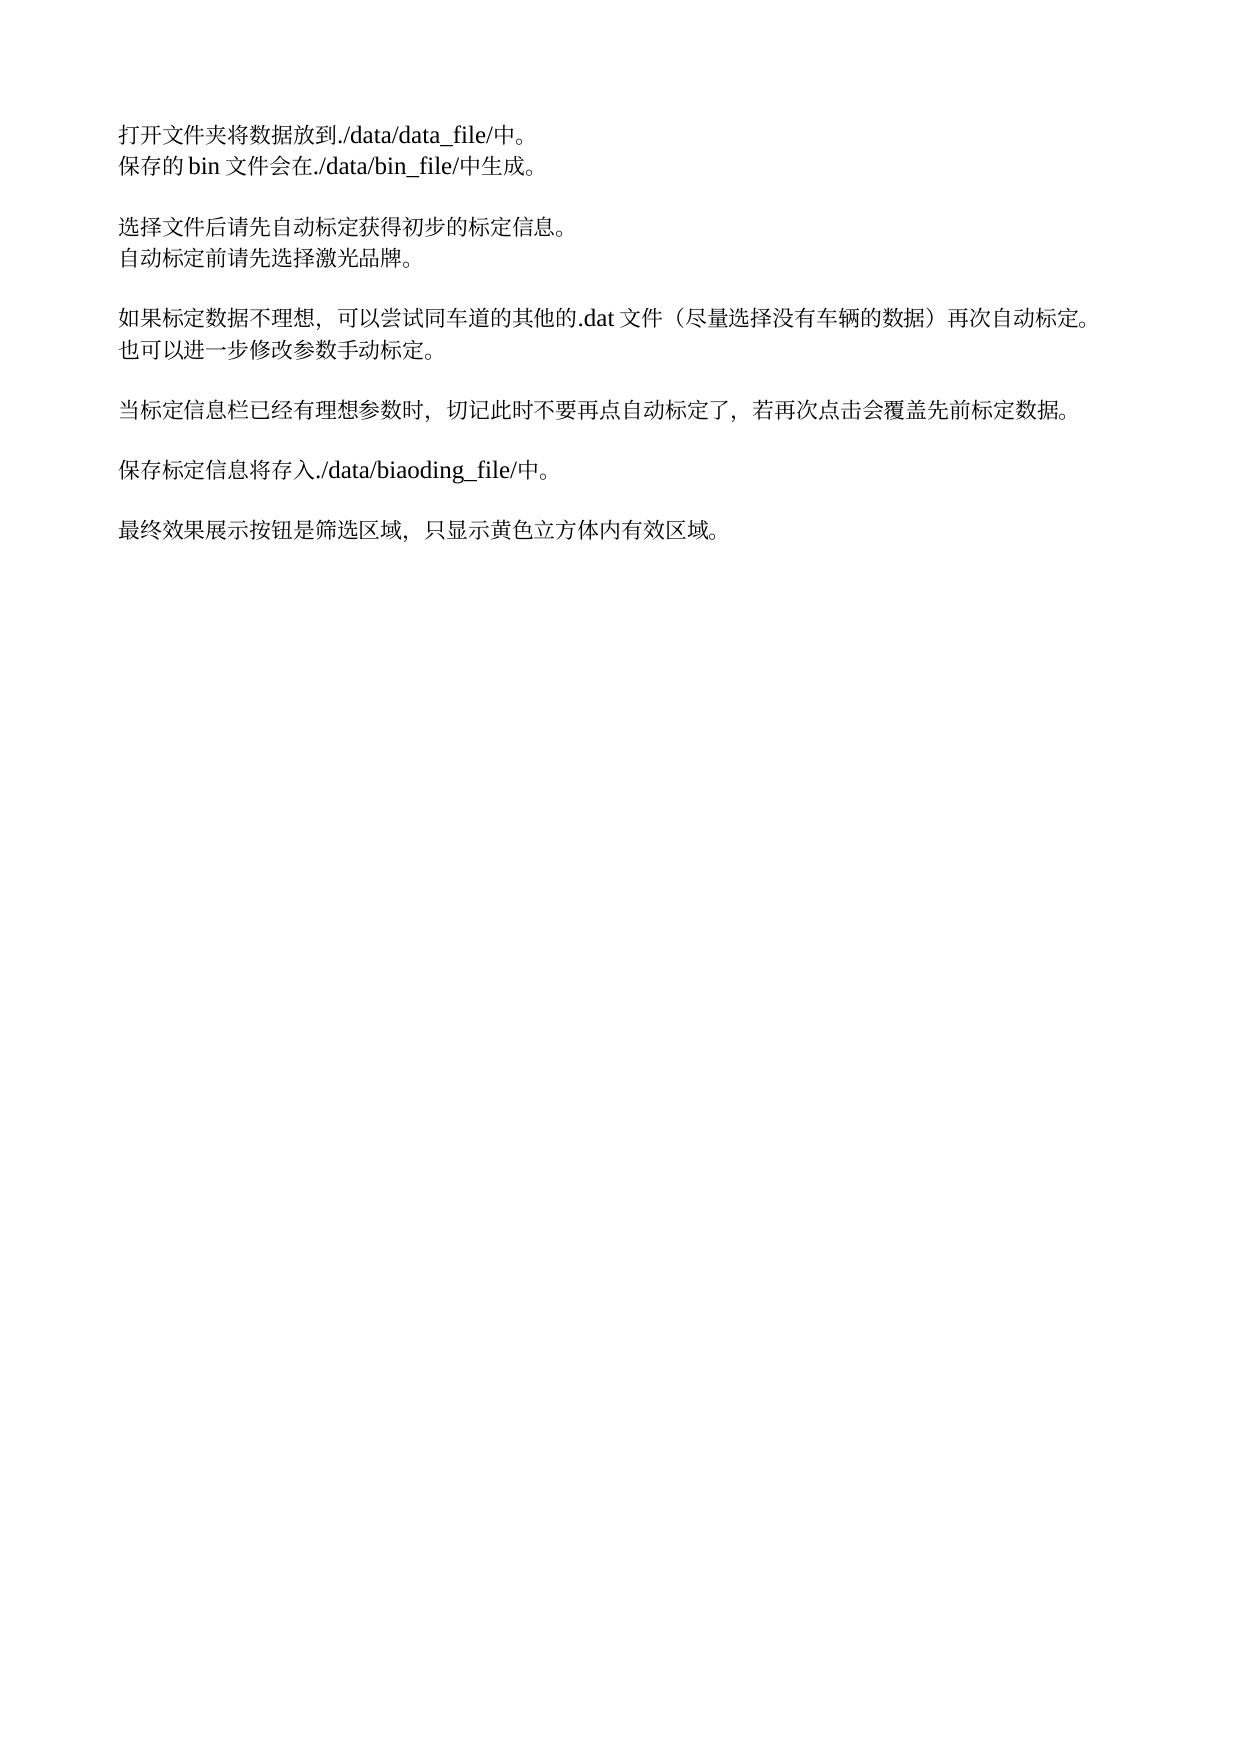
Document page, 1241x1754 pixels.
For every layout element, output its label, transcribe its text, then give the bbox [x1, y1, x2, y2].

text 保存标定信息将存入./data/biaoding_file/中。 [118, 453, 1122, 485]
text 当标定信息栏已经有理想参数时，切记此时不要再点自动标定了，若再次点击会覆盖先前标定数据。 [118, 393, 1122, 424]
text 保存的bin文件会在./data/bin_file/中生成。 [118, 149, 1122, 181]
text 最终效果展示按钮是筛选区域，只显示黄色立方体内有效区域。 [118, 513, 1122, 545]
text 选择文件后请先自动标定获得初步的标定信息。 [118, 210, 1122, 241]
text 如果标定数据不理想，可以尝试同车道的其他的.dat文件（尽量选择没有车辆的数据）再次自动标定。也可以进一步修改参数手动标定。 [118, 301, 1122, 364]
text 打开文件夹将数据放到./data/data_file/中。 [118, 118, 1122, 149]
text 自动标定前请先选择激光品牌。 [118, 241, 1122, 273]
